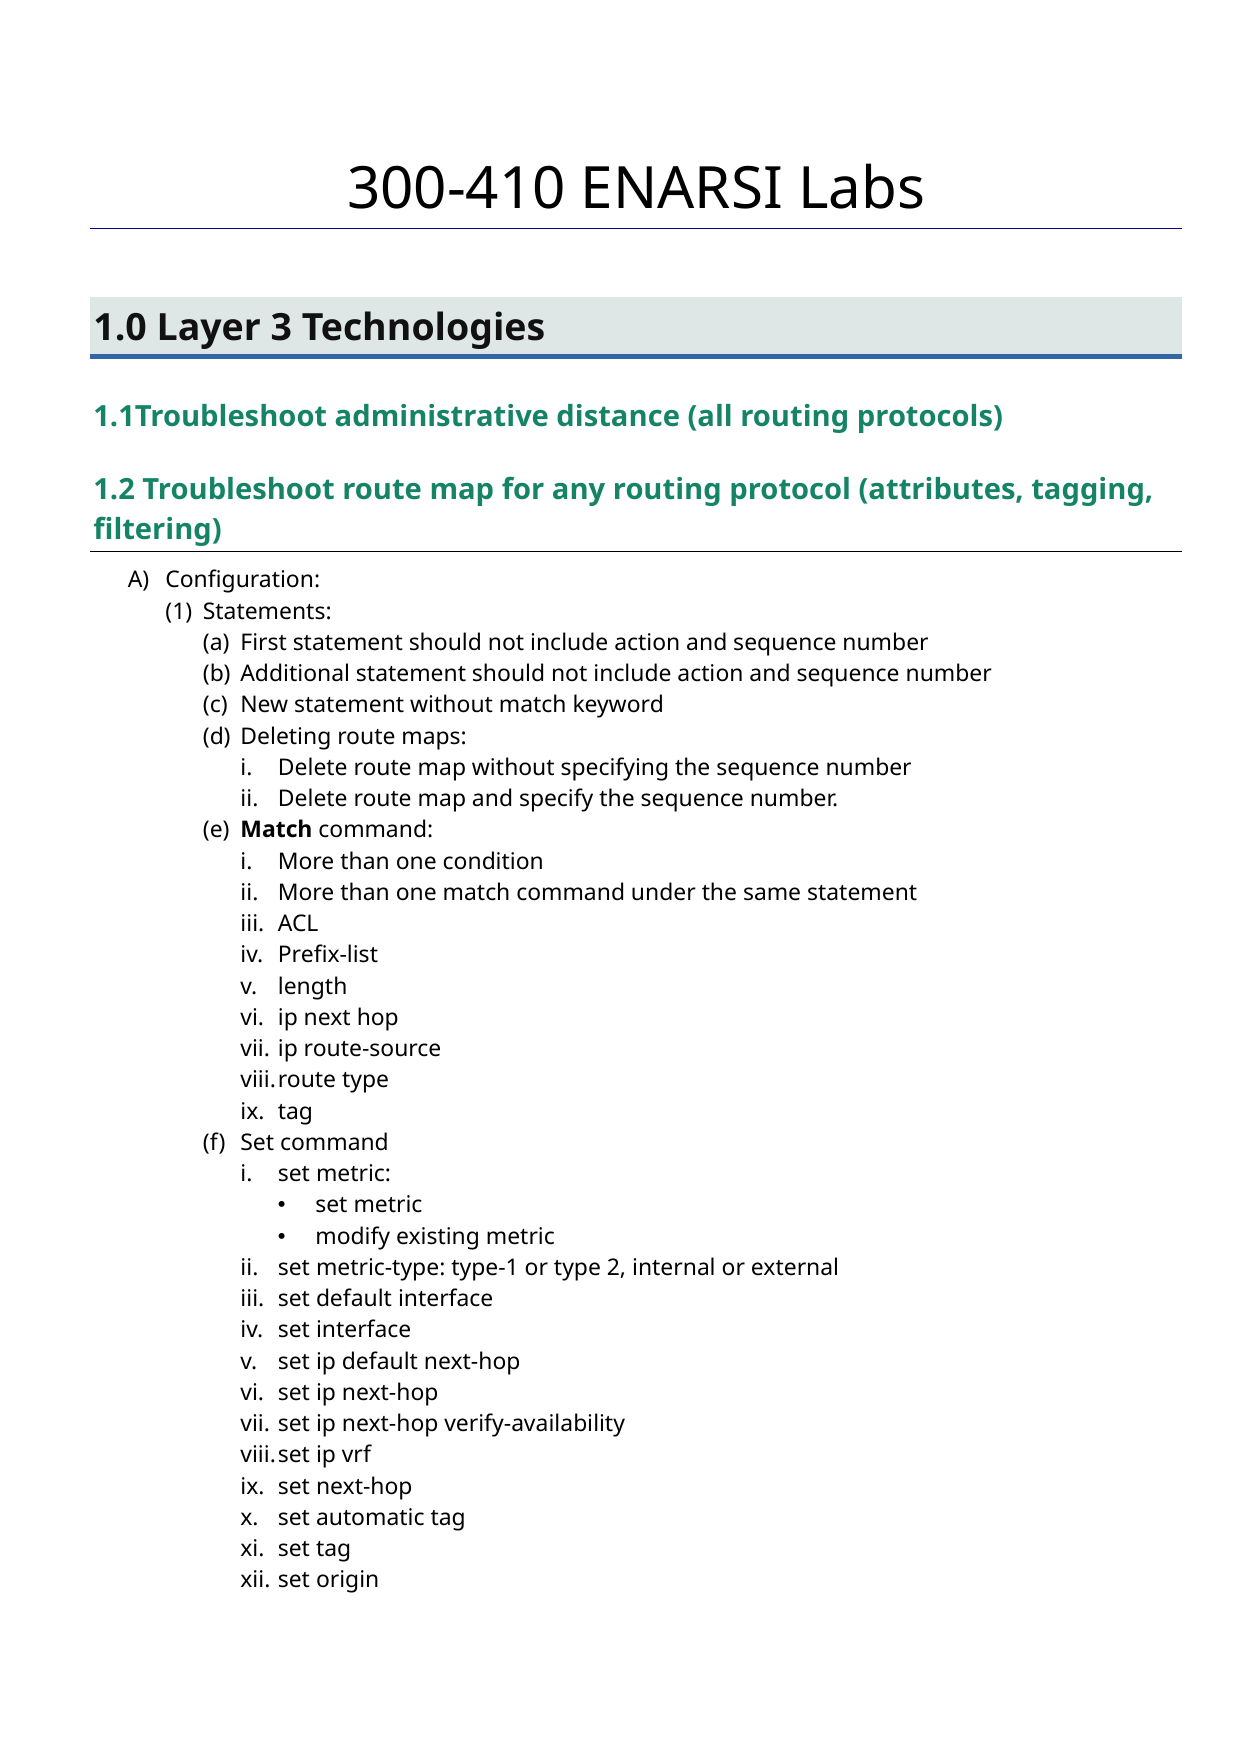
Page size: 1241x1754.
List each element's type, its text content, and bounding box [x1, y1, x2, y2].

list set metric: [240, 1157, 1182, 1188]
list modify existing metric [278, 1220, 1182, 1251]
subtitle 1.2 Troubleshoot route map for any routing protocol (attributes, tagging, filtering) [90, 466, 1182, 551]
list set ip next-hop verify-availability [240, 1407, 1182, 1438]
list Delete route map and specify the sequence number. [240, 782, 1182, 813]
list set ip next-hop [240, 1376, 1182, 1407]
subtitle 1.1Troubleshoot administrative distance (all routing protocols) [90, 393, 1182, 435]
list ip route-source [240, 1032, 1182, 1063]
list Statements: [165, 595, 1182, 626]
list tag [240, 1095, 1182, 1126]
subtitle 1.0 Layer 3 Technologies [90, 297, 1182, 354]
list Prefix-list [240, 938, 1182, 970]
list route type [240, 1063, 1182, 1095]
list set origin [240, 1563, 1182, 1595]
list set interface [240, 1313, 1182, 1345]
list New statement without match keyword [203, 688, 1182, 720]
list set metric [278, 1188, 1182, 1220]
list length [240, 970, 1182, 1001]
list More than one match command under the same statement [240, 876, 1182, 907]
list set default interface [240, 1282, 1182, 1313]
list set metric-type: type-1 or type 2, internal or external [240, 1251, 1182, 1282]
list Delete route map without specifying the sequence number [240, 751, 1182, 782]
list More than one condition [240, 845, 1182, 876]
list Configuration: [128, 563, 1182, 595]
list set next-hop [240, 1470, 1182, 1501]
list set ip vrf [240, 1438, 1182, 1470]
list Deleting route maps: [203, 720, 1182, 751]
list set automatic tag [240, 1501, 1182, 1532]
list Match command: [203, 813, 1182, 845]
list set ip default next-hop [240, 1345, 1182, 1376]
list set tag [240, 1532, 1182, 1563]
list Set command [203, 1126, 1182, 1157]
title 300-410 ENARSI Labs [90, 143, 1182, 228]
list ACL [240, 907, 1182, 938]
list Additional statement should not include action and sequence number [203, 657, 1182, 688]
list First statement should not include action and sequence number [203, 626, 1182, 657]
list ip next hop [240, 1001, 1182, 1032]
